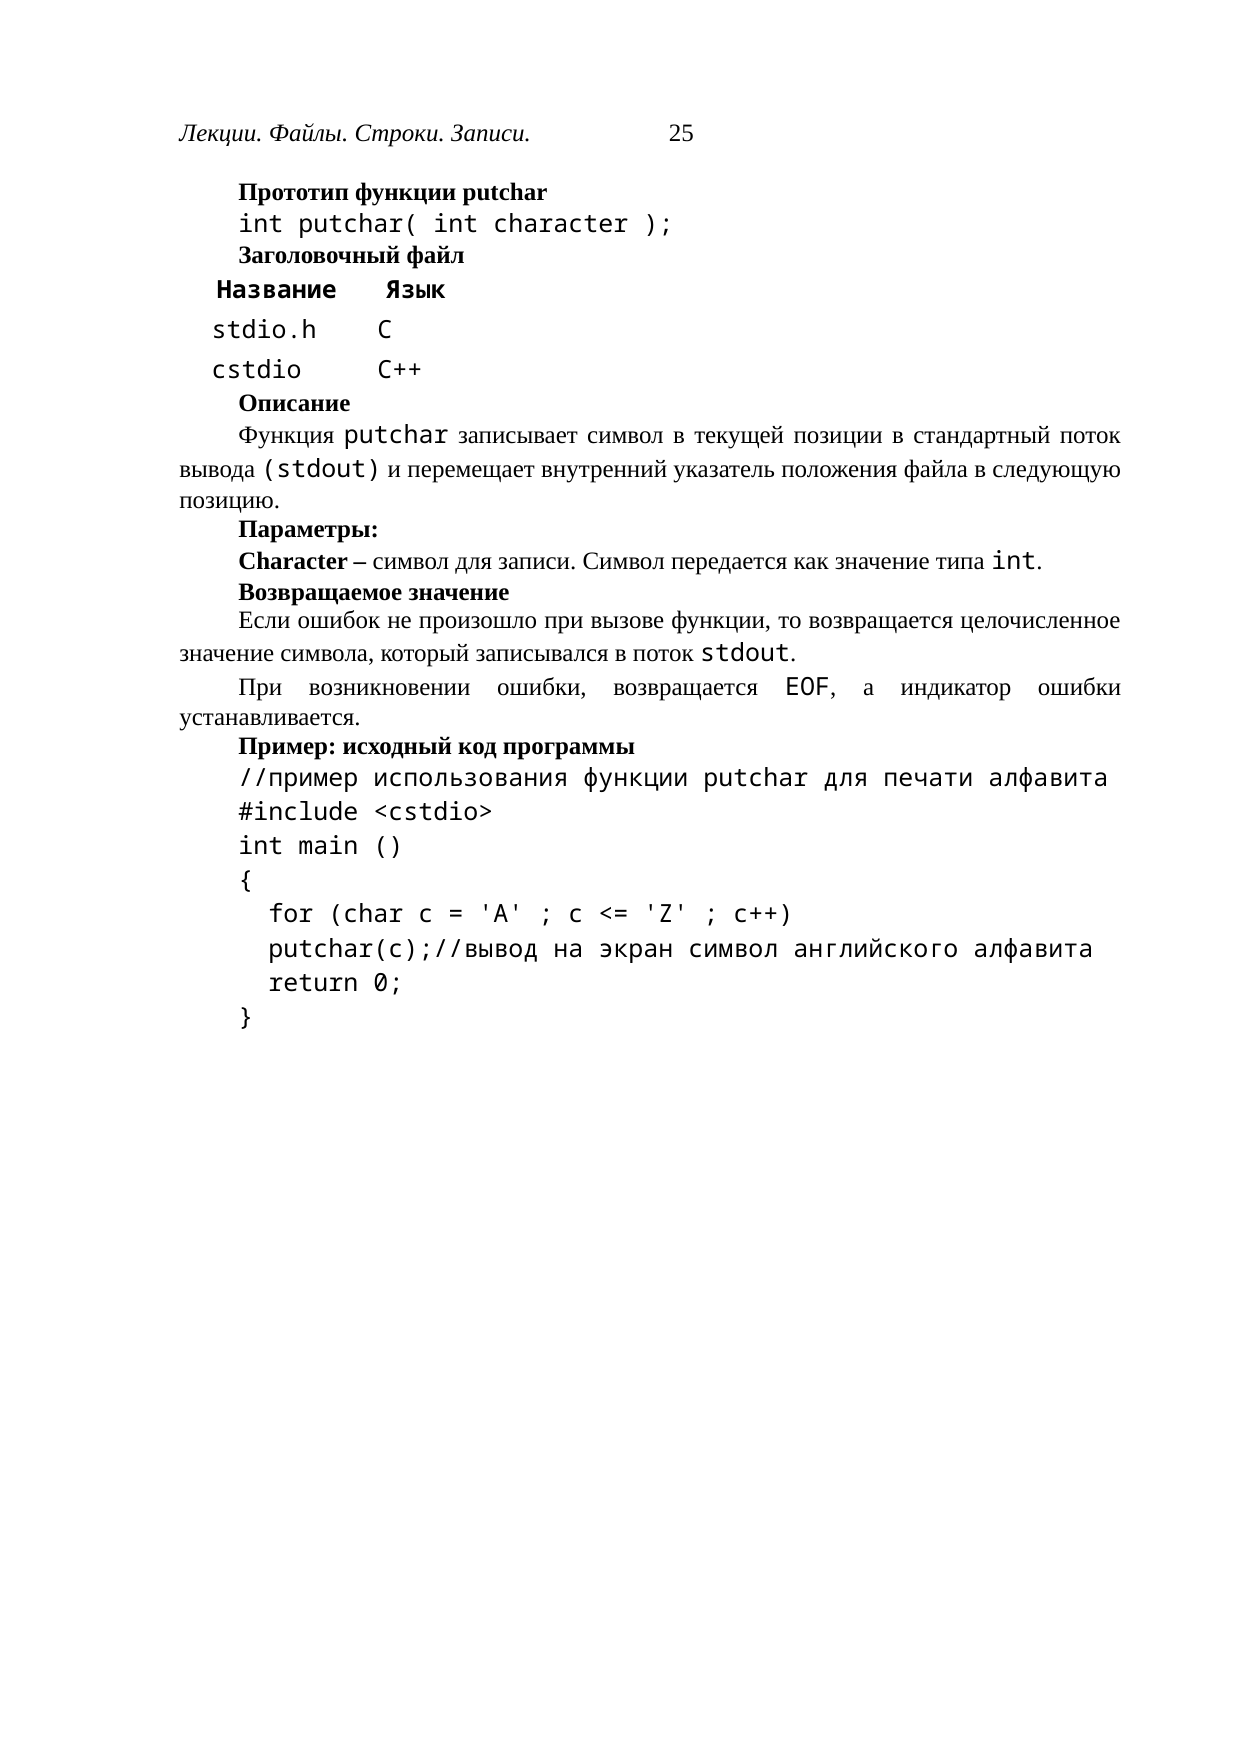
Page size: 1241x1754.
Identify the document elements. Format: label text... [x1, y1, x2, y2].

text { [238, 862, 1121, 896]
text //пример использования функции putchar для печати алфавита [238, 760, 1121, 794]
text } [238, 998, 1121, 1032]
table_header Название [179, 269, 345, 308]
text Описание [179, 388, 1121, 417]
text Прототип функции putchar [179, 177, 1121, 206]
text #include <cstdio> [238, 794, 1121, 828]
text int putchar( int character ); [238, 206, 1121, 240]
table_cell stdio.h [179, 309, 345, 348]
text putchar(c);//вывод на экран символ английского алфавита [238, 930, 1121, 964]
table_cell С [345, 309, 457, 348]
table_cell С++ [345, 349, 457, 388]
text return 0; [238, 964, 1121, 998]
text Заголовочный файл [179, 240, 1121, 269]
table_header Язык [345, 269, 457, 308]
text Пример: исходный код программы [179, 731, 1121, 760]
text Функция putchar записывает символ в текущей позиции в стандартный поток вывода (stdout) и перемещает внутренний указатель положения файла в следующую позицию. [179, 417, 1121, 514]
text int main () [238, 828, 1121, 862]
text Параметры: [179, 514, 1121, 543]
text При возникновении ошибки, возвращается EOF, а индикатор ошибки устанавливается. [179, 668, 1121, 731]
text Если ошибок не произошло при вызове функции, то возвращается целочисленное значение символа, который записывался в поток stdout. [179, 606, 1121, 668]
text for (char c = 'A' ; c <= 'Z' ; c++) [238, 896, 1121, 930]
table_cell cstdio [179, 349, 345, 388]
text Возвращаемое значение [179, 577, 1121, 606]
text Character – символ для записи. Символ передается как значение типа int. [179, 543, 1121, 577]
